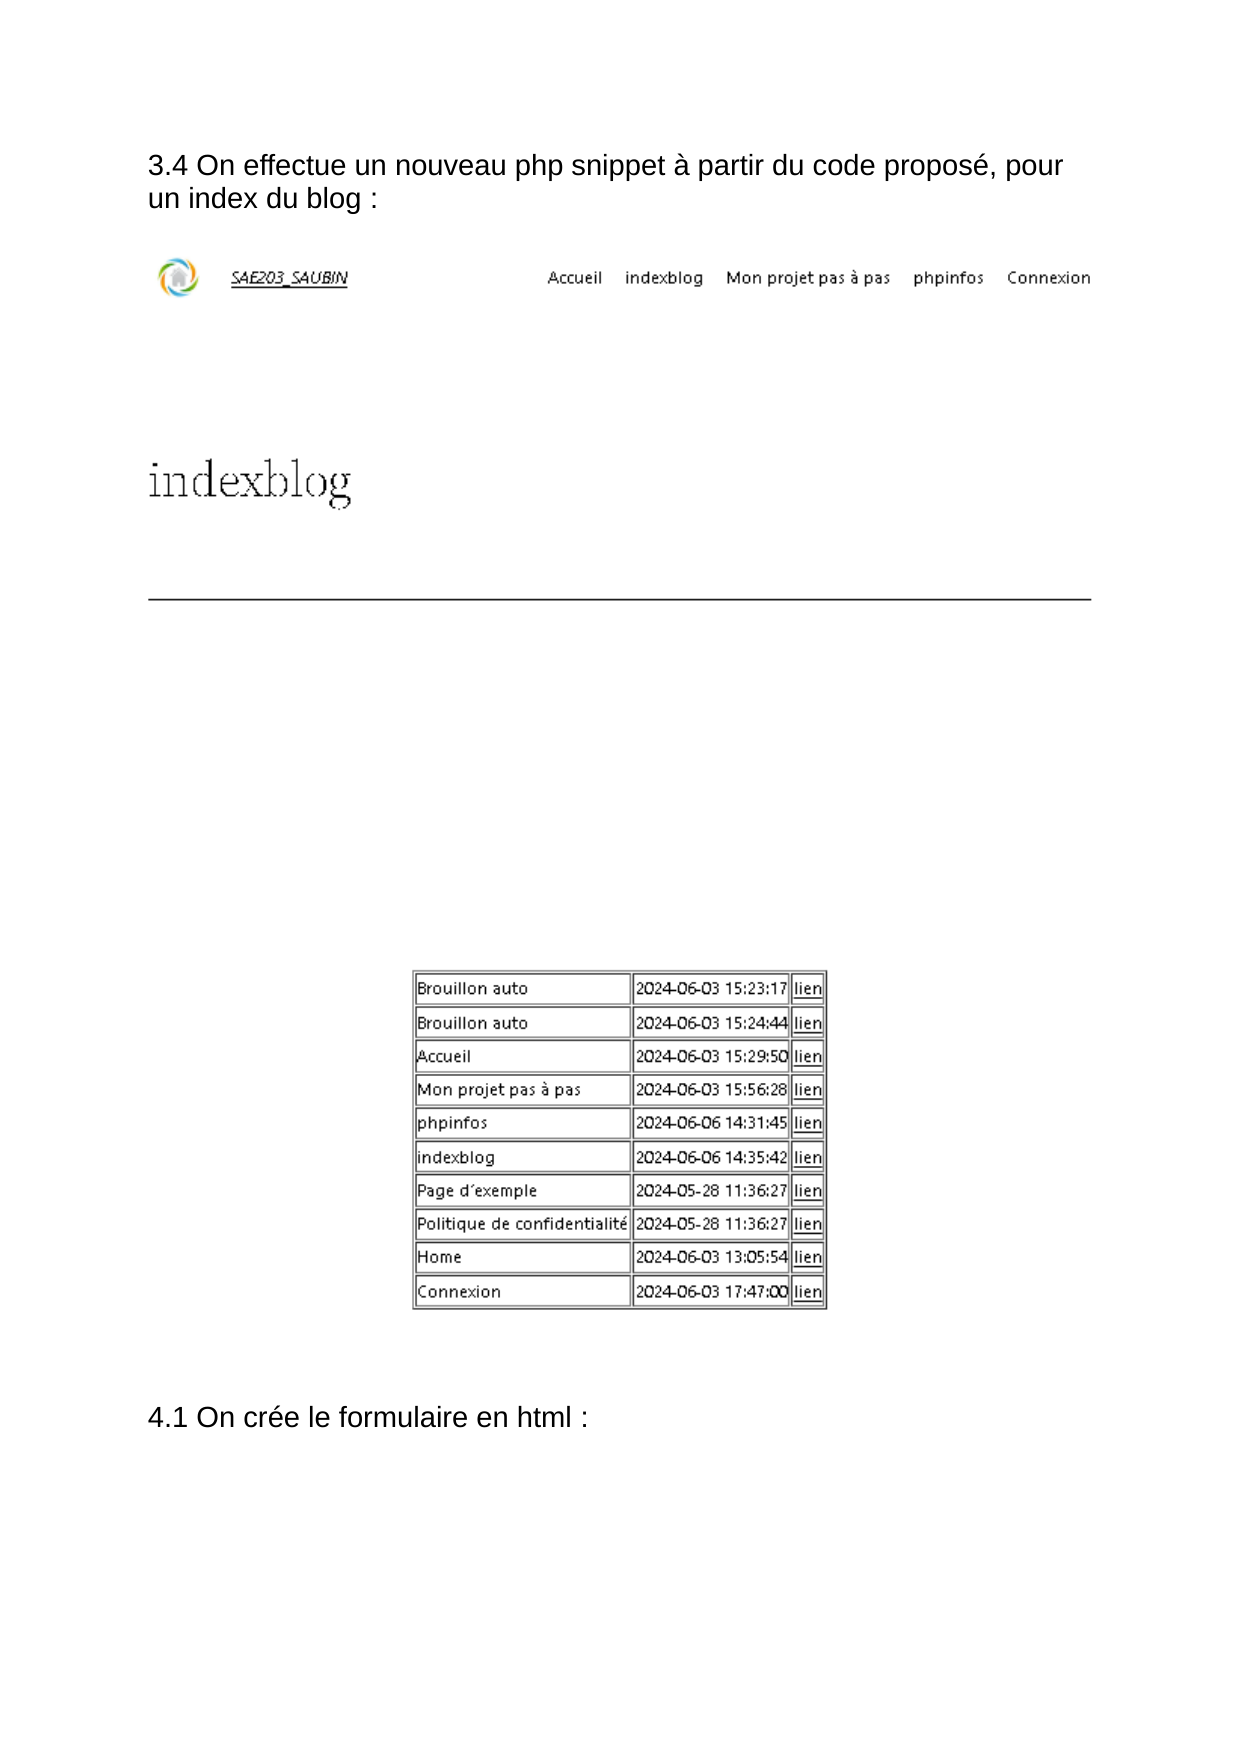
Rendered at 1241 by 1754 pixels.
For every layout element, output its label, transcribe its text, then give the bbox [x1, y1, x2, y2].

text 4.1 On crée le formulaire en html : [148, 1400, 1093, 1433]
text 3.4 On effectue un nouveau php snippet à partir du code proposé, pour un index du blog : [148, 148, 1093, 215]
